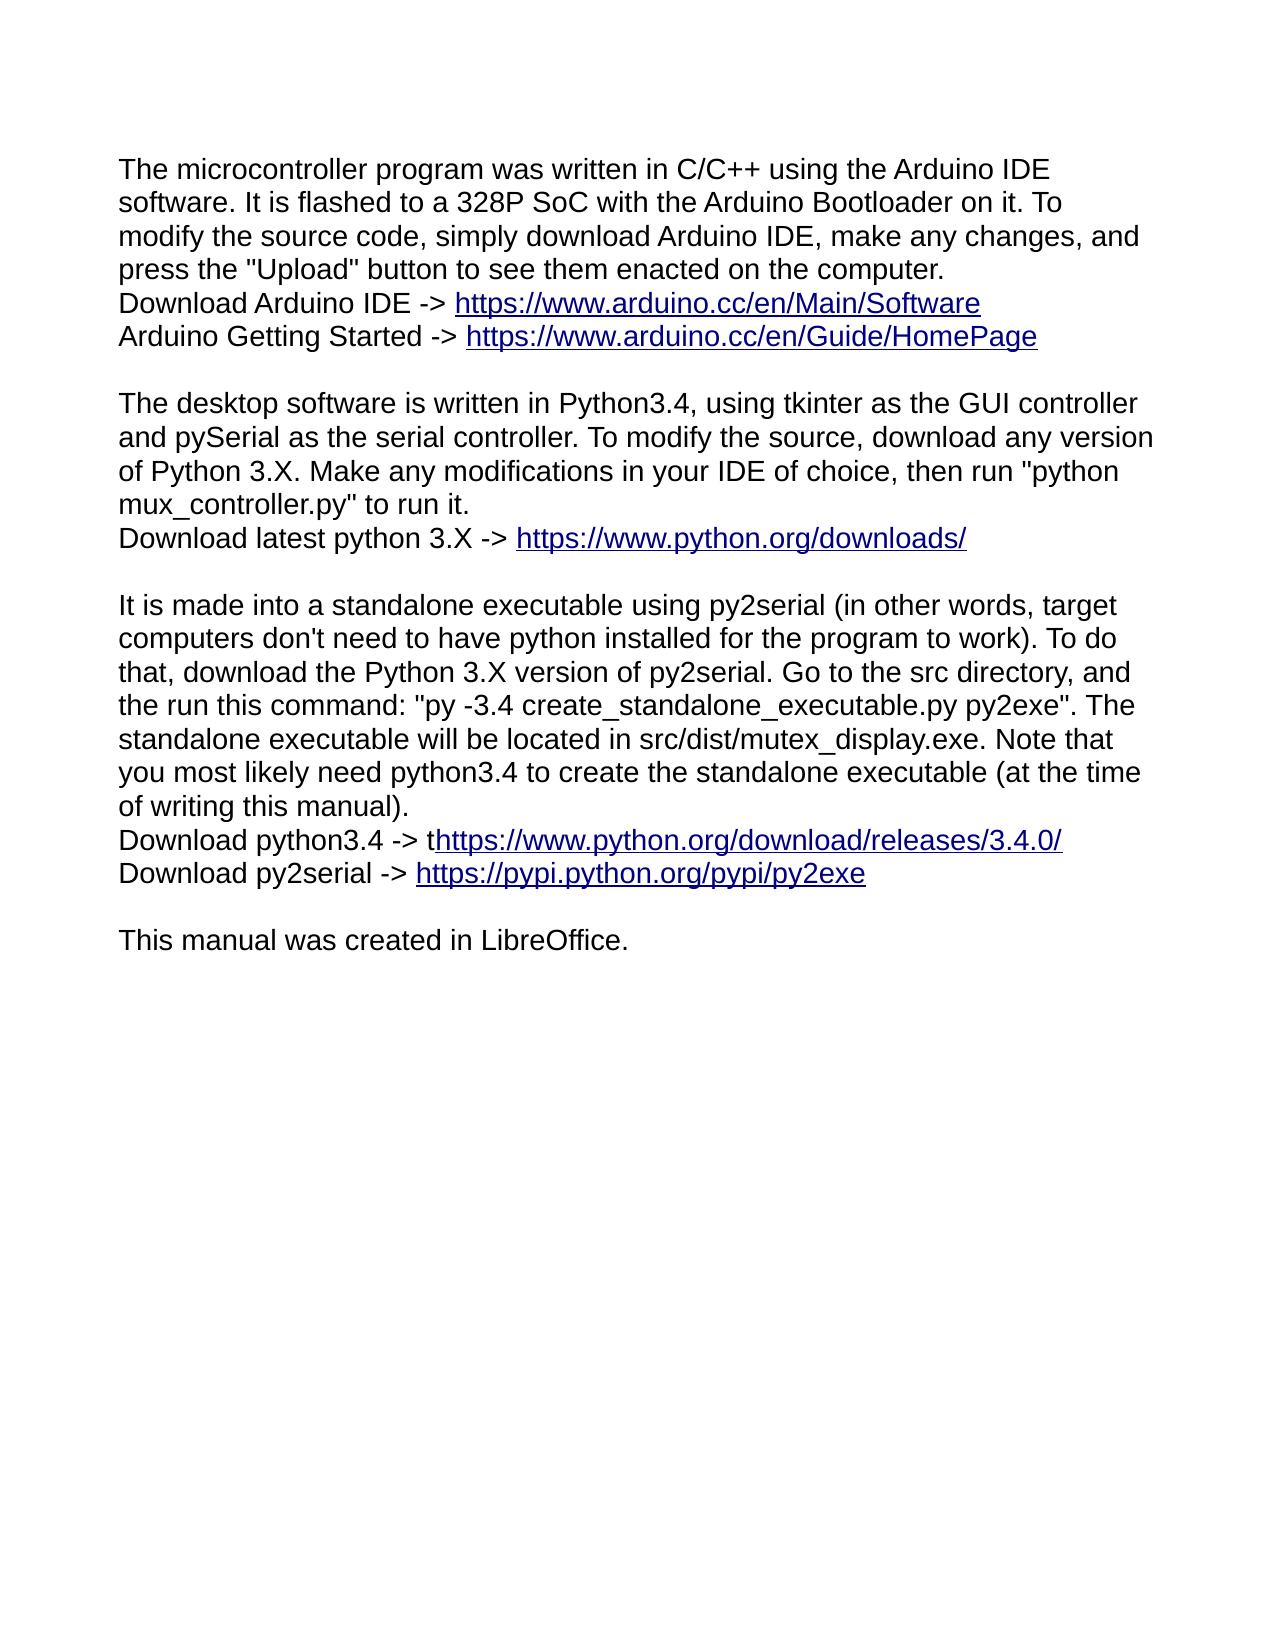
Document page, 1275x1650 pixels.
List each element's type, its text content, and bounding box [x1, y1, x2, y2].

text The desktop software is written in Python3.4, using tkinter as the GUI controller and pySerial as the serial controller. To modify the source, download any version of Python 3.X. Make any modifications in your IDE of choice, then run "python mux_controller.py" to run it. [118, 386, 1157, 521]
text Download py2serial -> https://pypi.python.org/pypi/py2exe This manual was created in LibreOffice. [118, 856, 1157, 957]
text Arduino Getting Started -> https://www.arduino.cc/en/Guide/HomePage [118, 319, 1157, 353]
text The microcontroller program was written in C/C++ using the Arduino IDE software. It is flashed to a 328P SoC with the Arduino Bootloader on it. To modify the source code, simply download Arduino IDE, make any changes, and press the "Upload" button to see them enacted on the computer. [118, 152, 1157, 286]
text It is made into a standalone executable using py2serial (in other words, target computers don't need to have python installed for the program to work). To do that, download the Python 3.X version of py2serial. Go to the src directory, and the run this command: "py -3.4 create_standalone_executable.py py2exe". The standalone executable will be located in src/dist/mutex_display.exe. Note that you most likely need python3.4 to create the standalone executable (at the time of writing this manual). [118, 588, 1157, 822]
text Download latest python 3.X -> https://www.python.org/downloads/ [118, 521, 1157, 554]
text Download Arduino IDE -> https://www.arduino.cc/en/Main/Software [118, 286, 1157, 319]
text Download python3.4 -> thttps://www.python.org/download/releases/3.4.0/ [118, 822, 1157, 856]
